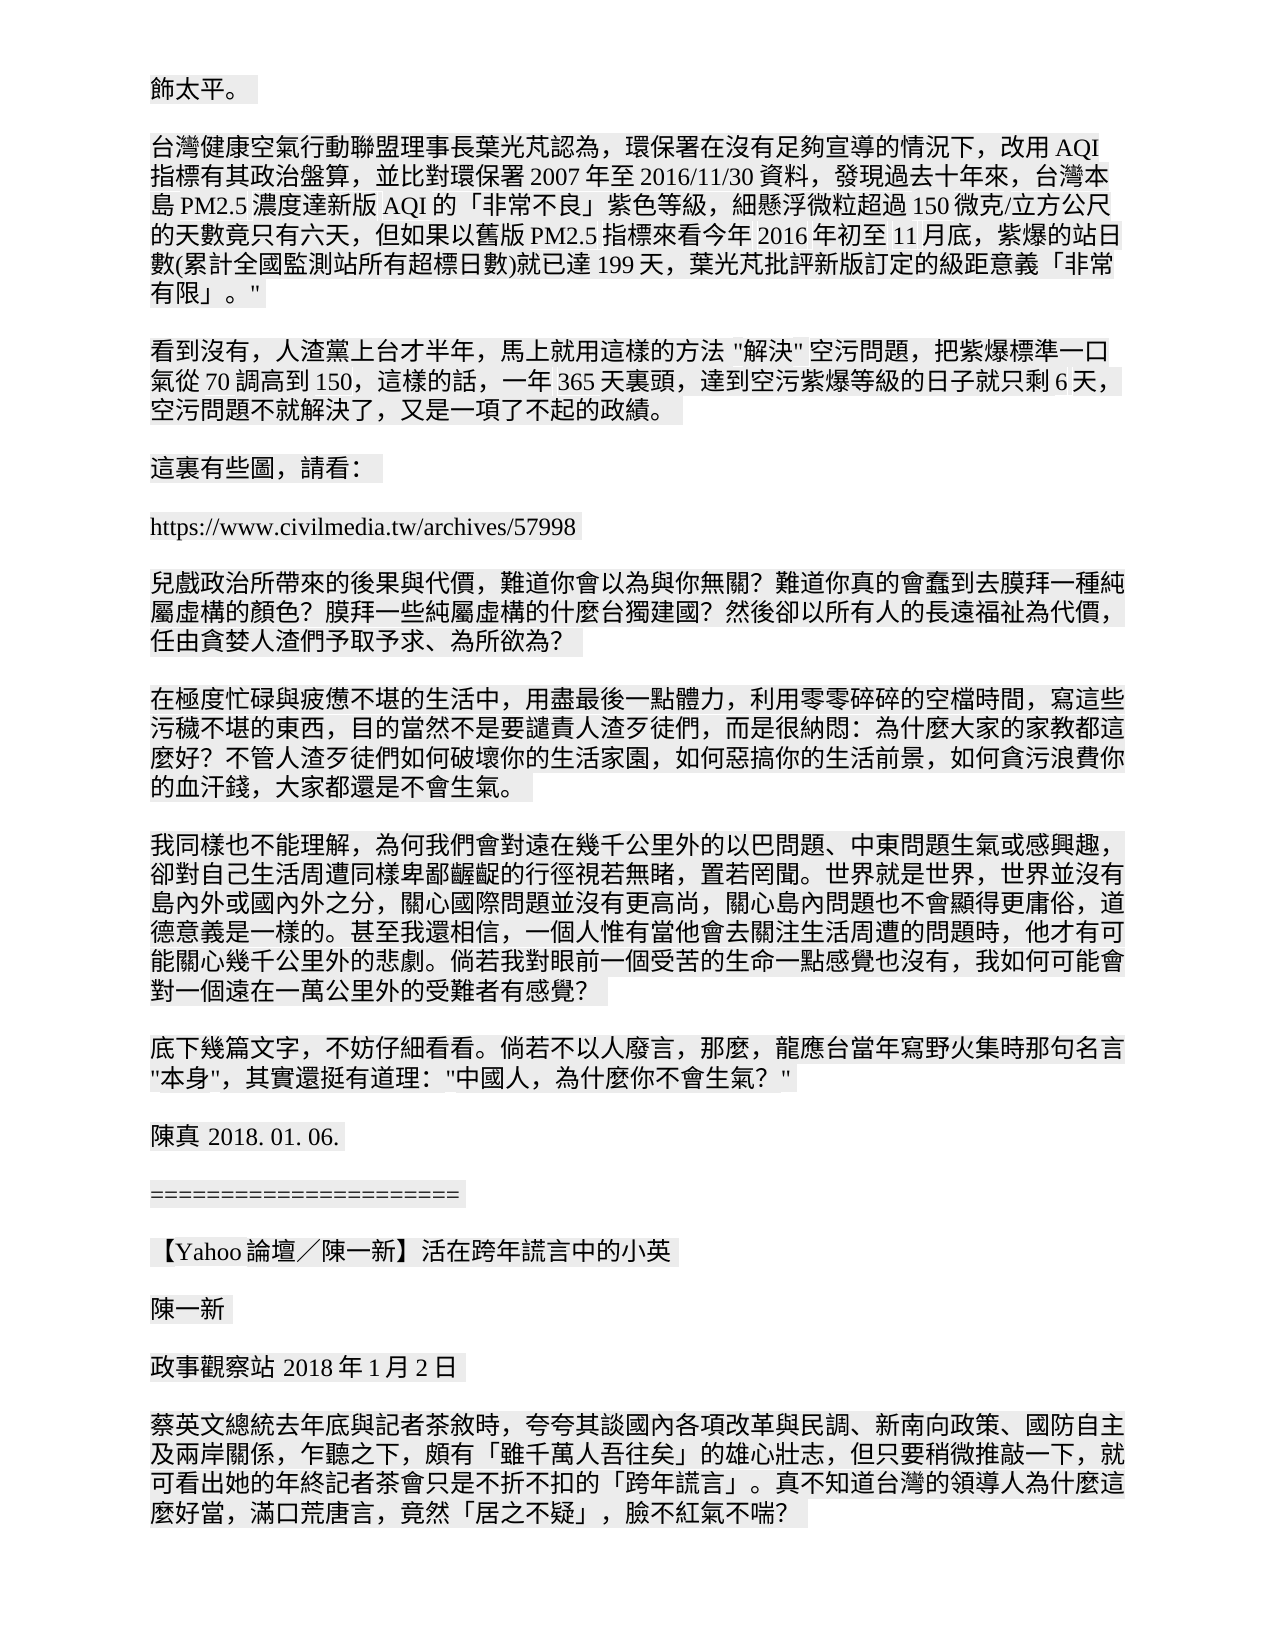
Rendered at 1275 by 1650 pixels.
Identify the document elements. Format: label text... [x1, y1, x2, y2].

text (續前) 當年臥底在黨外的調查局特務謝長廷，目前擔任所謂駐日代表，在一次演講中，他很得意地對大家說，他曾經對日本人說民進黨2025年要達成非核家園，他說日本人聽了嚇一跳，民進黨執政真是太厲害了，可是，只剩幾年就2025了，日本人問："屆時不會缺電嗎？" 謝長廷說，"絕對不會！" 日本人又問："可是電要從哪來？" 謝長廷說，"這個還不知道"。 看得出我要講的重點嗎？事關一個國家或社會如此重要的能源政策，掌權者卻如此兒戲，不但兒戲，而且還對於這樣一種兒戲態度感覺很好玩，很幽默，很得意，還說這就是台灣 "自由開放" 的可貴，凡事不用規畫步驟，不用事先設想各種可能的影響與後果，直接瞎掰就行。 這個人渣黨搞選舉就是靠這一套胡扯瞎掰，一旦騙到政權後，他卻還是照樣繼續玩這一套，每天都還是在搞選舉，能騙則騙，能撈則撈，滿口胡言，無一句可信。 你知道這個喊得震天價響、藉以把國民黨打得落花流水的 "2025非核家園" 的 2025年是怎麼來的嗎？純粹就是瞎掰，愛喊幾年就幾年，就如同現在的解決空污新口號，所謂行政院長賴啥小說什麼2040年之前禁賣所有燃油車輛，這個2040年是根據什麼樣的評估計畫與施行步驟得來的？沒有。純粹就是瞎掰，愛說幾年就幾年。 最近有汽車與商家等相關業者打電話去行政院問，那麼，接下來他們應該怎麼做呢？往後車子都不要賣了嗎？現有燃油車的退場機制是什麼呢？官方的回答是："我們還不知道"。 所謂總統蔡啥小，前一陣子不是說什麼無人機已經準備大量生產，將組織無人機中隊，結果軍方聽了嚇一跳，有這回事嗎？八字都還沒一撇。軍方表示，最快也要四、五年。依我看，應該是四、五十年才對。更誇張的是什麼潛艦國造，你信嗎？台灣連汽車引擎都沒有能力製造，卻要造潛艦還是航空母艦，何不乾脆說太空梭國造呢？人渣黨卻準備至少花四千億來造什麼潛艦，結果搞出一個慶富弊案。這一切，全是幌子，撈錢貪污圖利金主才是真正目的。就跟什麼八千九百億的什麼前瞻計畫一樣，眾人皆曰荒唐，人渣黨卻硬是要蠻幹到底，為什麼？因為此時不撈，更待何時。 人渣黨為了對付軍公教，大砍年金、退休金，說什麼國家很窮，不砍就要破產了。甚至連各種其實花費不大的基本福利預算或幼兒補助等等都喊沒錢。如果真的這麼窮，為何卻能夠像散財童子或暴發戶那樣，動輒花個幾兆幾千億做一些純屬瞎掰的什麼無人機中隊、什麼潛艦國造或前瞻撈錢計畫？ 還有什麼解決人口老化的問題，人渣黨說，很簡單啊，就成立一個少子化辦公室嘛，派自己人去主持，坐領高薪。但這個辦公室到底在幹啥呢？最近，衛福部前部長林奏延受訪時就老實說：「少子化辦公室根本沒在運作」只是一個領乾薪的空殼子與黑機關。後來，換了一個更離譜的部長，是個綠油油的牙醫，叫陳什麼中的，不是還弄出一個什麼育兒百寶箱的前瞻計畫嗎，只要肯生小孩，國家就送你一個育兒百寶箱，價值一千元。請問有人會為了一千元而決定生小孩嗎？ 還有，喊得震天價響的新南向辦公室更是離譜，大張旗鼓成立了幾個月，這個黑機關到底是在幹啥呢？什麼也沒幹，泡茶聊天喝咖啡，巧立名目努力消耗預算，有錢大家賺，凡事只要跟東南亞國家稍微能扯上一點邊的各種活動或研討會等等等，就說那個就是偉大的戰略目標，全都是新南向政策的偉大成果。真是胡扯瞎掰到極點。 因為實在是沒事幹，幾個月後，這個新南向辦公室黑機關就裁撤了。但人渣黨卻不說沒事幹，而是說工作進度超前，提早達成任務，成果斐然，因此提前裁撤。可是，去年十二月中才剛裁撤不到兩星期，十二月底竟然又另外成立兩個撈錢層級更高的什麼新南向政策中心與工作小組。不是說新南向戰略目標工作進度超前，提早達成任務，成果斐然嗎？今天裁撤，明天又冒出兩個黑機關，說是有更遠大的目標尚待完成。這樣一些新南向黑組織黑機關到底是在幹啥呢？套句謝長廷的話，"這個還不知道"。 你能想像世界上哪個政府是如此兒戲、每天隨口瞎掰、胡搞亂搞的嗎？ 事實上，人渣黨上台後成立無數的黑機關，全是為了撈錢、酬庸、領乾薪的空殼子，只有一個是真的有在運作，那就是完全無法無天的 "東廠"--什麼不當黨產委員會，找來一些品性不端的綠油油人渣，以所謂轉型正義為幌子，成為太上皇機關，違法亂紀地準備徹底消滅國民黨。 人渣黨貪污撈錢圖利卡位酬庸的行徑之外，還幹過什麼正經事呢？他 "解決" 問題的主要方法之一就是改變標準。比方說，解決食安問題，很簡單啊，就把千百種農作物的農藥標準或設限大幅放寬甚至千百倍就行了，以後不就沒有食安問題了，而且各種廠商還會因此送更多錢給這些政客人渣，表達謝意。 解決空污問題更簡單，除了拼命造謠抹黑說全是大陸害的，是他們的污染飄到台灣來。前幾天，所謂環保署署長李應元不是還在祈求東風嗎？祈求上天吹東風，才能把污染吹走。在此建議是不是要成立一個 "祈求東風辦公室"，設一個祭壇，找清涼辣妹來跳脫衣舞，每天按時祭拜玉皇大帝還是雷神趕緊吹東風，解決空污問題。除此之外，李應元的解決空污辦法就是請民眾少放鞭炮，少烤肉。是不是應該也要建議民眾少放屁，減少排碳？ 當然，人渣黨最為拿手的解決空污辦法就是改變空污標準。底下引用一段2016年12月8號的報導： "為使民眾對空汙有感，環保署2014年推出空氣品質「細懸浮微粒PM2.5指標」預報，當PM2.5濃度超過70微克/立方公尺就達最糟糕的「紫爆」等級，正當民眾逐漸對「紫爆」有所認知與警覺性的同時，環保署卻於本月改制推出空氣品質指標AQI ，紫色等級的PM2.5濃度標準，一口氣從大於70微克/立方公尺提高到大於150微克/立方公尺。空汙指標上修，台灣健康空氣行動聯盟發現近十年來PM2.5濃度，會超過150微克/立方公尺的天數只有六天，等同AQI作為空汙指標「紫爆」將大幅消失，質疑環保署改制是為了粉飾太平。 台灣健康空氣行動聯盟理事長葉光芃認為，環保署在沒有足夠宣導的情況下，改用AQI指標有其政治盤算，並比對環保署2007年至2016/11/30資料，發現過去十年來，台灣本島PM2.5濃度達新版AQI的「非常不良」紫色等級，細懸浮微粒超過150微克/立方公尺的天數竟只有六天，但如果以舊版PM2.5指標來看今年2016年初至11月底，紫爆的站日數(累計全國監測站所有超標日數)就已達199天，葉光芃批評新版訂定的級距意義「非常有限」。" 看到沒有，人渣黨上台才半年，馬上就用這樣的方法 "解決" 空污問題，把紫爆標準一口氣從70調高到150，這樣的話，一年365天裏頭，達到空污紫爆等級的日子就只剩6天，空污問題不就解決了，又是一項了不起的政績。 這裏有些圖，請看： https://www.civilmedia.tw/archives/57998 兒戲政治所帶來的後果與代價，難道你會以為與你無關？難道你真的會蠢到去膜拜一種純屬虛構的顏色？膜拜一些純屬虛構的什麼台獨建國？然後卻以所有人的長遠福祉為代價，任由貪婪人渣們予取予求、為所欲為？ 在極度忙碌與疲憊不堪的生活中，用盡最後一點體力，利用零零碎碎的空檔時間，寫這些污穢不堪的東西，目的當然不是要譴責人渣歹徒們，而是很納悶：為什麼大家的家教都這麼好？不管人渣歹徒們如何破壞你的生活家園，如何惡搞你的生活前景，如何貪污浪費你的血汗錢，大家都還是不會生氣。 我同樣也不能理解，為何我們會對遠在幾千公里外的以巴問題、中東問題生氣或感興趣，卻對自己生活周遭同樣卑鄙齷齪的行徑視若無睹，置若罔聞。世界就是世界，世界並沒有島內外或國內外之分，關心國際問題並沒有更高尚，關心島內問題也不會顯得更庸俗，道德意義是一樣的。甚至我還相信，一個人惟有當他會去關注生活周遭的問題時，他才有可能關心幾千公里外的悲劇。倘若我對眼前一個受苦的生命一點感覺也沒有，我如何可能會對一個遠在一萬公里外的受難者有感覺？ 底下幾篇文字，不妨仔細看看。倘若不以人廢言，那麼，龍應台當年寫野火集時那句名言 "本身"，其實還挺有道理："中國人，為什麼你不會生氣？" 陳真 2018. 01. 06. ====================== 【Yahoo論壇／陳一新】活在跨年謊言中的小英 陳一新 政事觀察站 2018年1月2日 蔡英文總統去年底與記者茶敘時，夸夸其談國內各項改革與民調、新南向政策、國防自主及兩岸關係，乍聽之下，頗有「雖千萬人吾往矣」的雄心壯志，但只要稍微推敲一下，就可看出她的年終記者茶會只是不折不扣的「跨年謊言」。真不知道台灣的領導人為什麼這麼好當，滿口荒唐言，竟然「居之不疑」，臉不紅氣不喘？ 在12月29日 下午在桃園龍潭中科院與 與媒體年終茶敘談話中，蔡英文 表示，她早知道推動改革，民意一定會反彈。問題是， 蔡英文領導的民進黨推動的改革真的是「民之所欲」的改革嗎？眾所周知，「去中國化」、「去蔣化」、「去中華民國化」、「促轉條例」固然是符合民進黨利益的「改革」。問題是，如果說「同婚立法」、「年金改革」、「一例一休」、「勞基法修法」、「前瞻計畫」、「引進核災食品」及「無核家園」，也是她要推動的「改革」，為什麼那麼多民進黨主政的縣市人民也走上街頭，要求政府猛睬剎車或從善如流呢？ 蔡英文說，她的政府所推動的「新南向政策」目前已與東南亞國家產生良好互動，並讓「新南向政策」的對象國有感。難道蔡政府向對象國人民發放「旅遊補助金」、「優待卷」，鼓勵他們來台觀光，或是對他們開放「免簽證」，引進一些「性工作者」，就是「互動良好」與「有感」？在漫無目標與沒有計劃的情形下，政府發放「旅遊補助金」、「優待卷」、開放「免簽證」，充其量只是飲鴆止渴，終非長久之計。 更重要的是，「新南向政策」絕非只是我國與對象國之間的浮面或表象交流而已，如果終蔡英文第一任，台灣無法與任何一個對象國簽訂類似「自由貿易協定」的協議，則蔡英文的「新南向政策」恐怕很難不步前總統李登輝與陳水扁「南向政策」淪於失敗的後塵。至於蔡英文說「新南向政策」會成為國家未來的發展方向，那就更是胡言亂語了。 尤其可笑的事，總統府不久前才宣稱，設在總統府內的「新南向政策辦公室」因階段性任務完成而予以「解編」，旋不久又宣布因任務需要決定在國安會下設立「新南向政策中心」，有如繞口令一般，真不知那些國安會團隊成天沒事幹，在玩什麼把戲？ 由此觀之，「新南向政策」似乎只是蔡英文給國安會的一個玩具罷了，一群不懂得思考的業餘團隊成員編出一套只要「新南向政策」堅持百忍、未來一定會終底於成的「鬼話」，而蔡英文顯然也不怎麼動腦，居然就相信了這番鬼都不信的「謊言」，反正台灣民眾也很好騙，「新南向政策」就成為蔡政府上台後三不五時就拋出來哄騙國人的一個大謊言。 在年終與記者的茶會上，由於「慶富聯雷艦案」不斷出包，加上「潛艦國造」遙遙無期，「國艦國造」實在開不出口，只有搬出國產「無人機」量產與「高教機」將於近期試飛，表示「國防自主」並非空話。 問題是，「國防自主」也許並非完全空話，但卻是不少笑話堆砌出來的「謊言」。台灣連汽車引擎都不會自製，卻奢言製造高教機引擎和潛艦的柴油引擎，豈不為識者所笑？這就好像只會放沖天炮的小孩，卻要試飛登月火箭一樣可笑。如果「國機國造」真有能量，就應發展航程更遠、性能更好的第四代半或第五代的戰鬥機，而不是走回頭路去生產「經國號」縮小版的高教機，難怪美國不以為然。 同樣地，如果「潛艦國造」真有本事，就至少應該模仿荷蘭售我潛艦，好歹先造出一、兩艘，讓全世界瞧一瞧我國生產潛艦的能量。現在日本一日不敢出售我國潛艦技術，我國的「潛艦國造」就掛在雲端不上不下。雖說「國防自主」是我國尋求軍事發展的一個長期目標，但是這樣一個嚴肅的課題在蔡英文領導之下卻充滿了笑話與謊言。 蔡英文說，她 請國人同胞放心，「兩岸關係不會暴走、不會僵住、也不會走回在過去國民黨威權時代，不相往來的老路」。 問題是， 「兩岸不相往來」是蔡英文上台以後才發生的的事，不提馬英九時代的兩岸關係，卻扯到「過去國民黨威權時代，不相往來的老路」，來混淆視聽，未免扯得太遠。 她竟然臉不紅氣不喘地公然撒謊，表示她從2016年「上任至今歷經了500多天，兩岸關係基本上仍然維持穩定的局面。雖然過去一年來，兩岸關係歷經一些事情，但雙方的的交流基本上也都維持。」在兩岸從「冷和」走到「冷對抗」、兩岸兩會不相往來的今天，究竟是大家看錯，還是蔡英文自我感覺太過良好？ 從她與記者年終茶會的談話，可以看出蔡英文是活在謊言之中，今年如此，明年再略做修正，又渴繼續唬弄人民，年復一年，週而復始。真不知道她自己是早已相信這套謊言並融入其中，還是她相信謊言說它一千遍就會變成真理？ ======================= 聯合報社論／新南向辦公室將「功成身退」？ 2017-12-19 慶富陳偉志自爆去年去了總統府；圖為時任新南向辦公室主任黃志芳。 圖／聯合報系資料... 總統府最近公告，新南向辦公室將自明年起「解編」。亦即，這個蔡政府上任後敲鑼打鼓負責「新南向」政策擘劃的首腦組織，再十日就要「功成身退」。沒錯，「功成身退」正是總統府宣告該辦公室解編的理由，其措詞是：因為它的「階段目標比預定更早完成」，而且已逐漸「展現成效」。 新南向辦公室要解編，名副其實是「身退」；但要說它「功成」，恐怕就讓人覺得不知所云。依總統府稍早的估計，新南向辦公室全年的預算執行率，僅四到五成。以如此低迷的執行效率，卻說它「提前完成」目標，豈不矛盾？此外，根據立法院預算中心的報告，散落在政府各部會的新南向經費執行率均欠佳，包括內政部、總統府、工程會至七月底的執行率都不到五％。從這點看，政府宣稱「展現成效」，又是在說什麼？ 換一個角度看，新南向辦公室必須解編，其實也是勢所必然。去年六月，蔡英文總統指派黃志芳擔任該辦公室主任，黃志芳十月旋即又奉派出使新加坡，不幸遭拒後，他今年一月又被指派出任外貿協會董事長。亦即，黃志芳實際主持新南向辦公室的時間相當短促，一年半來新南向辦公室多數時候是處於無人領導或他人代理的狀態，如今難以為繼也是事實。而黃志芳最讓人印象深刻的「作為」，是他去年九月在總統府以新南向辦公室主任身分接見了承造「獵雷艦」的陳慶男父子，慶富隨後即順利拿到海軍卅多億元撥款。其中玄機，總統府迄今仍未清楚交代。 以上種種訊息，反映的正是新南向政策推動一年半來的混亂景象。且看，總指揮辦公室一直群龍無首，總統除喊出「新南向」的口號，究竟誰在負責擘劃並總理其戰略架構，其實曖昧不明。再說，各部門奉命編列的經費繁多，能有效執行的項目卻有限，這如何能說南向政策大為開展？更難看的是，各部會為了滿足高層要求的績效，近數月來不斷要求加速消化預算，除安排虛有其表的考察，學術或商業上只要沾得上一點東南亞邊邊角角的計畫或會議，都能申請補助或報銷。這種花錢「做業績」的施政手法，恐怕連愚弄人民都過不了關，遑論外交或經貿的開展。 持平而言，台灣長期忽略對東南亞的經營，對這個區域的交流工作確實亟待補強。尤其，近廿年來台灣新增了許多來自此地區的外籍配偶和移工，為數不少的「新台灣之子」已經逐漸成人，從社會融和與國際交流的角度看，「新南向」工作都必須有異於以往的耕耘。因此，政府推動新南向自有其意義。 然而，檢視蔡政府倡議的新南向政策，目標與手段卻難以吻合：一則只是為了迴避西進的困難，二則缺乏清晰的戰略主軸，三則是誰在負責指揮策劃都飄忽不定，四則流於形式主義，以花錢的能耐來計算績效。也因此，當初說得宏大無比的新南向政策辦公室，倏忽換人，倏忽懸缺，倏忽解編，如何堂皇宣稱功成身退？包括任意補貼、開放免簽所創造的東南亞觀光客人數，不斷放進了非法勞工、性工作者、及詐騙、販毒集團，其實都是在犧牲社會安全以創造「台灣南進」的假象。這些，無法為台灣帶來外交經貿榮景，恐怕還將造成國家資源的虛擲。 繼韓國總統文在寅訪中為韓中外交破冰後，日本首相安倍近日也決定改變「聯美制中」的戰略，希望同時推動「一帶一路」與「自由印太」，以穩固日中關係。安倍和文在寅的考慮是一樣的：國家戰略安全必須維護，經濟發展利益也必須兼顧。反觀蔡英文，除領導台灣一頭栽進「新南向」，片面渴望加入川普的自由印太，難道沒有其他道路可走？ 看到「新南向」辦公室解編，人們應該知道那個標籤本來就很虛假。 [150, 75, 1125, 1557]
